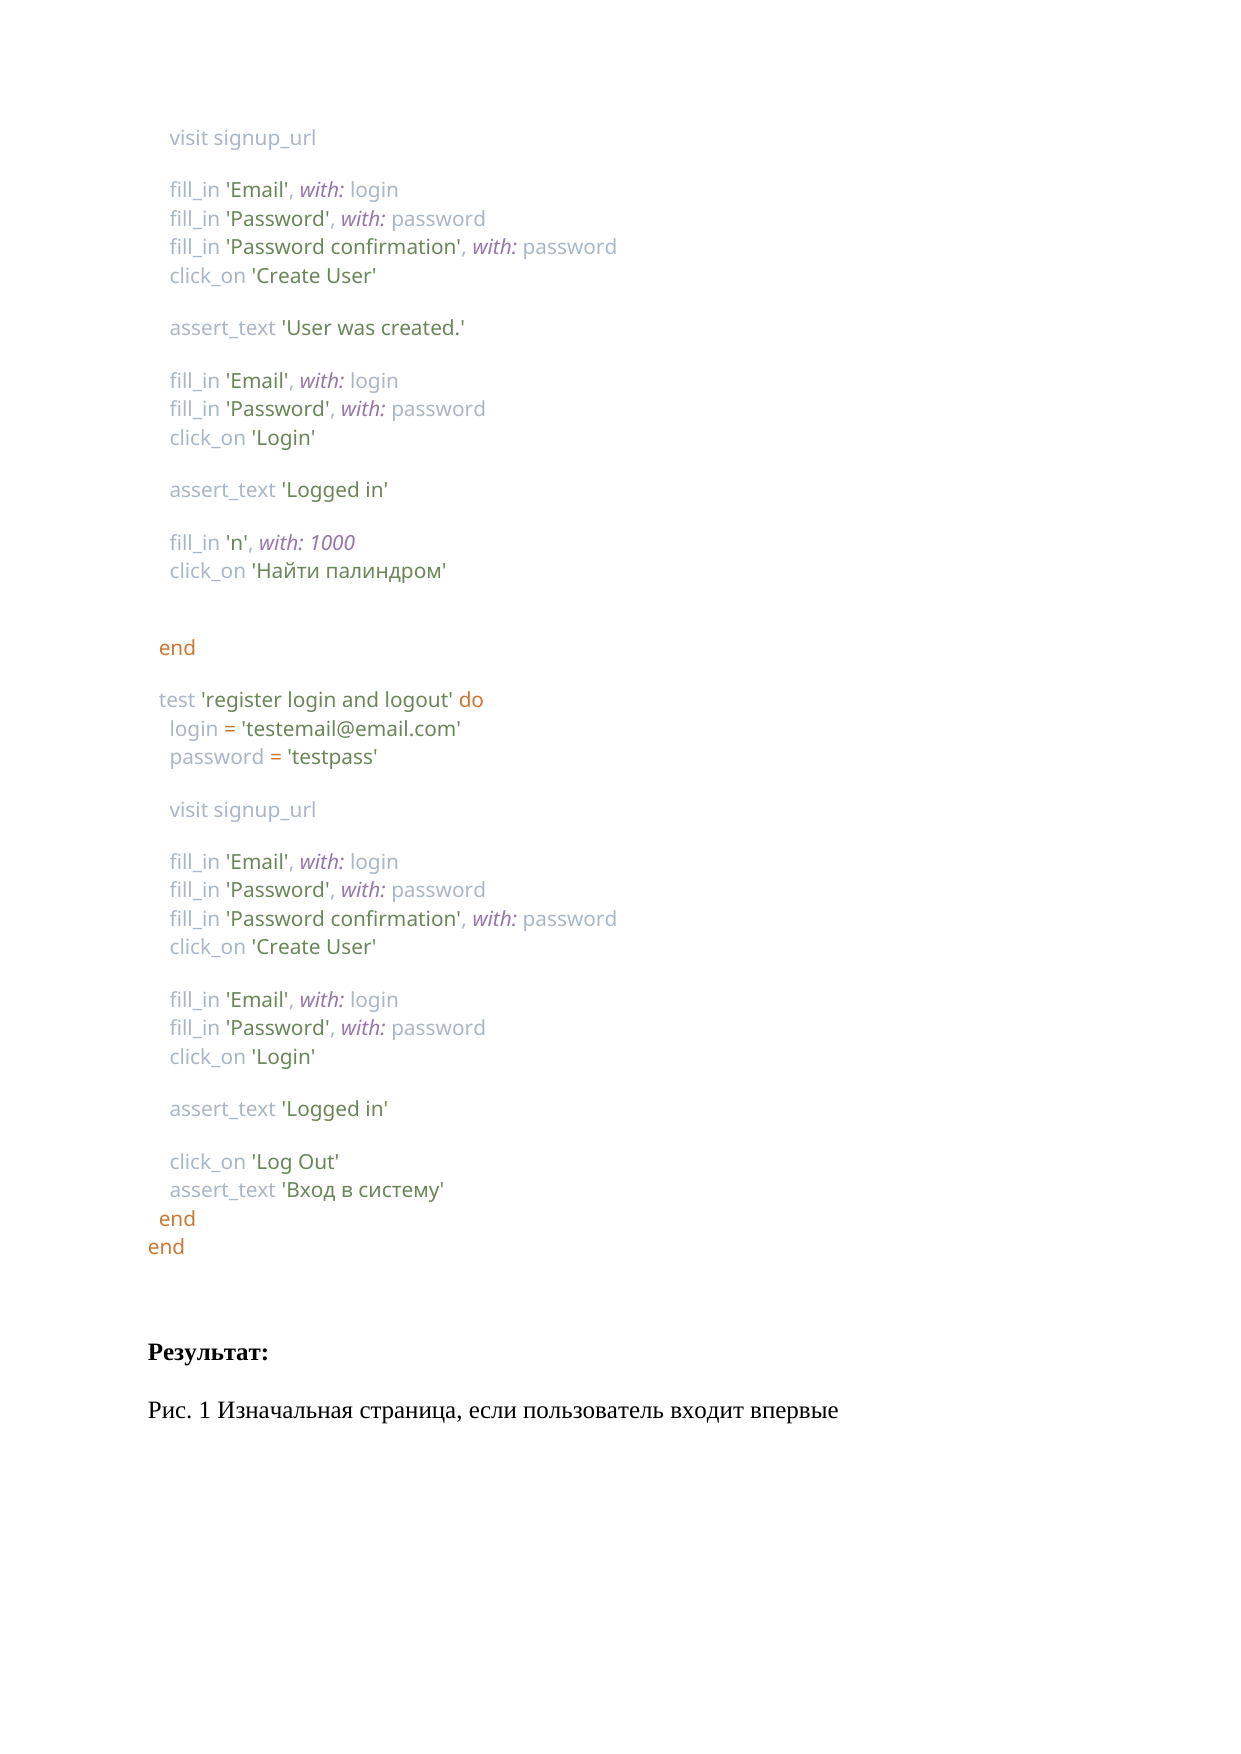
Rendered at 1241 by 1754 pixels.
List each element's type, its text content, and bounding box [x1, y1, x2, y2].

text Рис. 1 Изначальная страница, если пользователь входит впервые [148, 1395, 1181, 1424]
text visit signup_url fill_in 'Email', with: login fill_in 'Password', with: password fill_in 'Password confirmation', with: password click_on 'Create User' assert_text 'User was created.' fill_in 'Email', with: login fill_in 'Password', with: password click_on 'Login' assert_text 'Logged in' fill_in 'n', with: 1000 click_on 'Найти палиндром' end test 'register login and logout' do login = 'testemail@email.com' password = 'testpass' visit signup_url fill_in 'Email', with: login fill_in 'Password', with: password fill_in 'Password confirmation', with: password click_on 'Create User' fill_in 'Email', with: login fill_in 'Password', with: password click_on 'Login' assert_text 'Logged in' click_on 'Log Out' assert_text 'Вход в систему' end end [148, 99, 1181, 1285]
text Результат: [148, 1337, 1181, 1366]
